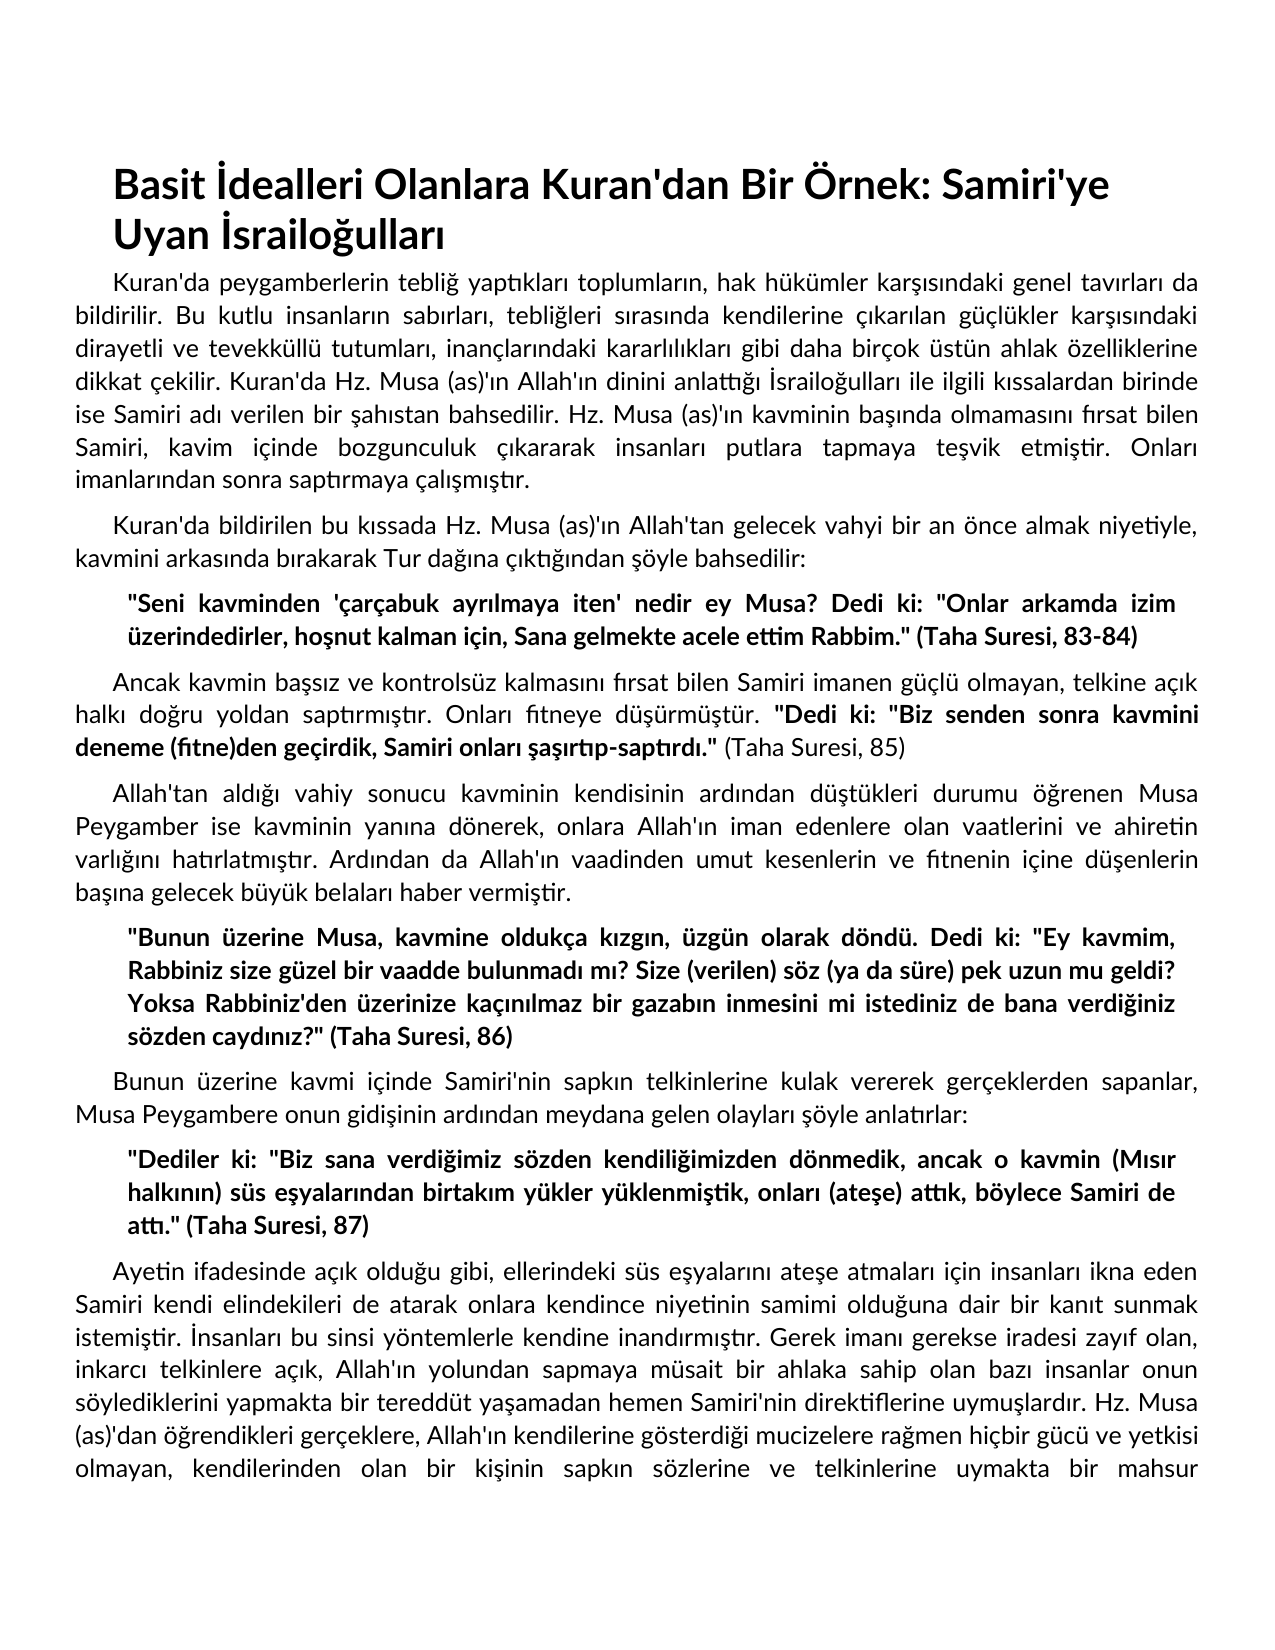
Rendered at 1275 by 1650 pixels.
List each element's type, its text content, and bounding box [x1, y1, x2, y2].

text "Seni kavminden 'çarçabuk ayrılmaya iten' nedir ey Musa? Dedi ki: "Onlar arkamda izim üzerindedirler, hoşnut kalman için, Sana gelmekte acele ettim Rabbim." (Taha Suresi, 83-84) [127, 588, 1177, 651]
text Kuran'da bildirilen bu kıssada Hz. Musa (as)'ın Allah'tan gelecek vahyi bir an önce almak niyetiyle, kavmini arkasında bırakarak Tur dağına çıktığından şöyle bahsedilir: [75, 509, 1200, 572]
subtitle Basit İdealleri Olanlara Kuran'dan Bir Örnek: Samiri'ye Uyan İsrailoğulları [112, 158, 1200, 258]
text Ayetin ifadesinde açık olduğu gibi, ellerindeki süs eşyalarını ateşe atmaları için insanları ikna eden Samiri kendi elindekileri de atarak onlara kendince niyetinin samimi olduğuna dair bir kanıt sunmak istemiştir. İnsanları bu sinsi yöntemlerle kendine inandırmıştır. Gerek imanı gerekse iradesi zayıf olan, inkarcı telkinlere açık, Allah'ın yolundan sapmaya müsait bir ahlaka sahip olan bazı insanlar onun söylediklerini yapmakta bir tereddüt yaşamadan hemen Samiri'nin direktiflerine uymuşlardır. Hz. Musa (as)'dan öğrendikleri gerçeklere, Allah'ın kendilerine gösterdiği mucizelere rağmen hiçbir gücü ve yetkisi olmayan, kendilerinden olan bir kişinin sapkın sözlerine ve telkinlerine uymakta bir mahsur [75, 1255, 1200, 1483]
text Ancak kavmin başsız ve kontrolsüz kalmasını fırsat bilen Samiri imanen güçlü olmayan, telkine açık halkı doğru yoldan saptırmıştır. Onları fitneye düşürmüştür. "Dedi ki: "Biz senden sonra kavmini deneme (fitne)den geçirdik, Samiri onları şaşırtıp-saptırdı." (Taha Suresi, 85) [75, 666, 1200, 762]
text Kuran'da peygamberlerin tebliğ yaptıkları toplumların, hak hükümler karşısındaki genel tavırları da bildirilir. Bu kutlu insanların sabırları, tebliğleri sırasında kendilerine çıkarılan güçlükler karşısındaki dirayetli ve tevekküllü tutumları, inançlarındaki kararlılıkları gibi daha birçok üstün ahlak özelliklerine dikkat çekilir. Kuran'da Hz. Musa (as)'ın Allah'ın dinini anlattığı İsrailoğulları ile ilgili kıssalardan birinde ise Samiri adı verilen bir şahıstan bahsedilir. Hz. Musa (as)'ın kavminin başında olmamasını fırsat bilen Samiri, kavim içinde bozgunculuk çıkararak insanları putlara tapmaya teşvik etmiştir. Onları imanlarından sonra saptırmaya çalışmıştır. [75, 267, 1200, 494]
text Allah'tan aldığı vahiy sonucu kavminin kendisinin ardından düştükleri durumu öğrenen Musa Peygamber ise kavminin yanına dönerek, onlara Allah'ın iman edenlere olan vaatlerini ve ahiretin varlığını hatırlatmıştır. Ardından da Allah'ın vaadinden umut kesenlerin ve fitnenin içine düşenlerin başına gelecek büyük belaları haber vermiştir. [75, 777, 1200, 906]
text Bunun üzerine kavmi içinde Samiri'nin sapkın telkinlerine kulak vererek gerçeklerden sapanlar, Musa Peygambere onun gidişinin ardından meydana gelen olayları şöyle anlatırlar: [75, 1066, 1200, 1129]
text "Bunun üzerine Musa, kavmine oldukça kızgın, üzgün olarak döndü. Dedi ki: "Ey kavmim, Rabbiniz size güzel bir vaadde bulunmadı mı? Size (verilen) söz (ya da süre) pek uzun mu geldi? Yoksa Rabbiniz'den üzerinize kaçınılmaz bir gazabın inmesini mi istediniz de bana verdiğiniz sözden caydınız?" (Taha Suresi, 86) [127, 922, 1177, 1050]
text "Dediler ki: "Biz sana verdiğimiz sözden kendiliğimizden dönmedik, ancak o kavmin (Mısır halkının) süs eşyalarından birtakım yükler yüklenmiştik, onları (ateşe) attık, böylece Samiri de attı." (Taha Suresi, 87) [127, 1144, 1177, 1240]
